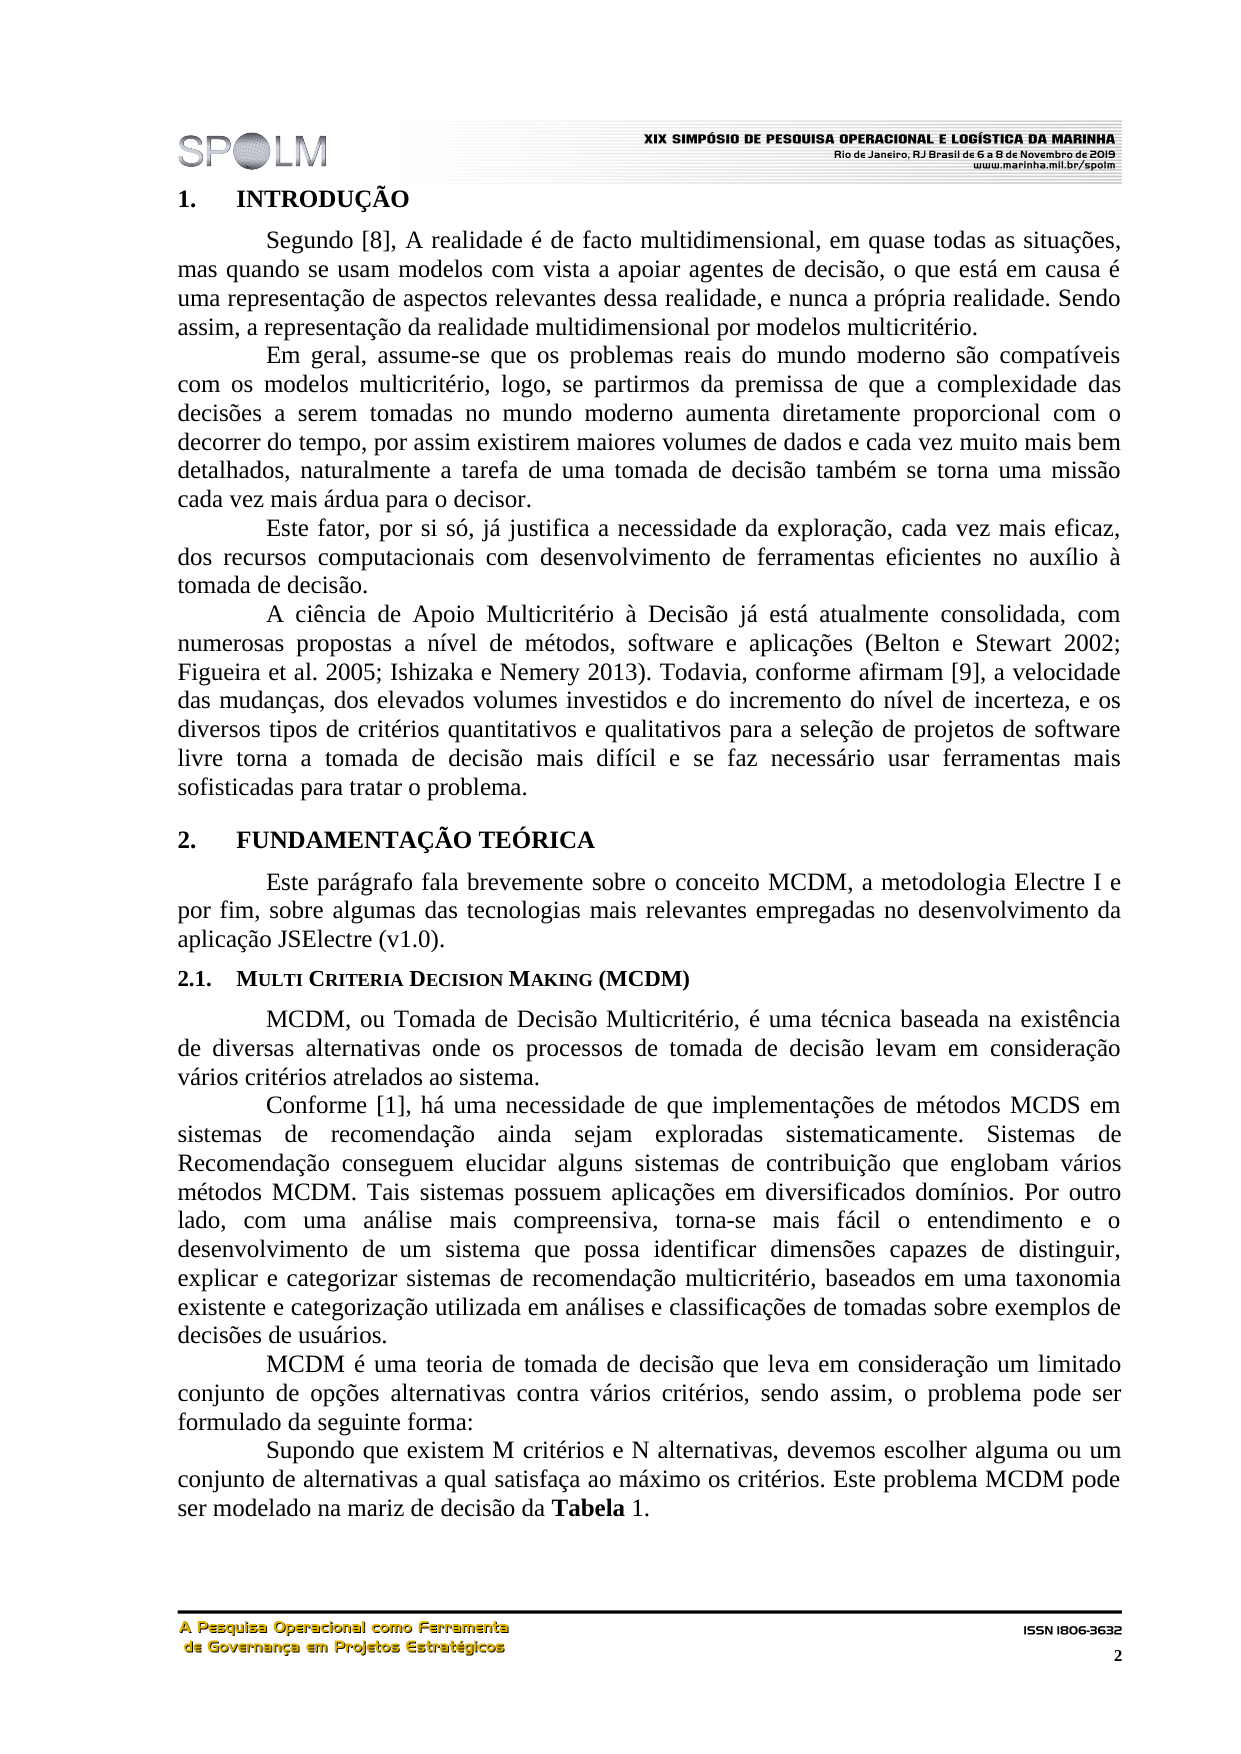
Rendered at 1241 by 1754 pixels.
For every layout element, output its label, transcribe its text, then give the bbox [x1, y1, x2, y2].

text Em geral, assume-se que os problemas reais do mundo moderno são compatíveis com os modelos multicritério, logo, se partirmos da premissa de que a complexidade das decisões a serem tomadas no mundo moderno aumenta diretamente proporcional com o decorrer do tempo, por assim existirem maiores volumes de dados e cada vez muito mais bem detalhados, naturalmente a tarefa de uma tomada de decisão também se torna uma missão cada vez mais árdua para o decisor. [177, 340, 1122, 513]
text Conforme [1], há uma necessidade de que implementações de métodos MCDS em sistemas de recomendação ainda sejam exploradas sistematicamente. Sistemas de Recomendação conseguem elucidar alguns sistemas de contribuição que englobam vários métodos MCDM. Tais sistemas possuem aplicações em diversificados domínios. Por outro lado, com uma análise mais compreensiva, torna-se mais fácil o entendimento e o desenvolvimento de um sistema que possa identificar dimensões capazes de distinguir, explicar e categorizar sistemas de recomendação multicritério, baseados em uma taxonomia existente e categorização utilizada em análises e classificações de tomadas sobre exemplos de decisões de usuários. [177, 1091, 1122, 1349]
subtitle Multi Criteria Decision Making (MCDM) [177, 965, 1122, 992]
text MCDM é uma teoria de tomada de decisão que leva em consideração um limitado conjunto de opções alternativas contra vários critérios, sendo assim, o problema pode ser formulado da seguinte forma: [177, 1349, 1122, 1436]
text Segundo [8], A realidade é de facto multidimensional, em quase todas as situações, mas quando se usam modelos com vista a apoiar agentes de decisão, o que está em causa é uma representação de aspectos relevantes dessa realidade, e nunca a própria realidade. Sendo assim, a representação da realidade multidimensional por modelos multicritério. [177, 225, 1122, 340]
text Supondo que existem M critérios e N alternativas, devemos escolher alguma ou um conjunto de alternativas a qual satisfaça ao máximo os critérios. Este problema MCDM pode ser modelado na mariz de decisão da Tabela 1. [177, 1436, 1122, 1522]
text Este fator, por si só, já justifica a necessidade da exploração, cada vez mais eficaz, dos recursos computacionais com desenvolvimento de ferramentas eficientes no auxílio à tomada de decisão. [177, 513, 1122, 599]
text MCDM, ou Tomada de Decisão Multicritério, é uma técnica baseada na existência de diversas alternativas onde os processos de tomada de decisão levam em consideração vários critérios atrelados ao sistema. [177, 1004, 1122, 1091]
picture [177, 1610, 1122, 1656]
picture [177, 118, 1123, 184]
text A ciência de Apoio Multicritério à Decisão já está atualmente consolidada, com numerosas propostas a nível de métodos, software e aplicações (Belton e Stewart 2002; Figueira et al. 2005; Ishizaka e Nemery 2013). Todavia, conforme afirmam [9], a velocidade das mudanças, dos elevados volumes investidos e do incremento do nível de incerteza, e os diversos tipos de critérios quantitativos e qualitativos para a seleção de projetos de software livre torna a tomada de decisão mais difícil e se faz necessário usar ferramentas mais sofisticadas para tratar o problema. [177, 599, 1122, 800]
subtitle INTRODUÇÃO [177, 184, 1122, 213]
subtitle FUNDAMENTAÇÃO TEÓRICA [177, 825, 1122, 854]
text Este parágrafo fala brevemente sobre o conceito MCDM, a metodologia Electre I e por fim, sobre algumas das tecnologias mais relevantes empregadas no desenvolvimento da aplicação JSElectre (v1.0). [177, 867, 1122, 953]
